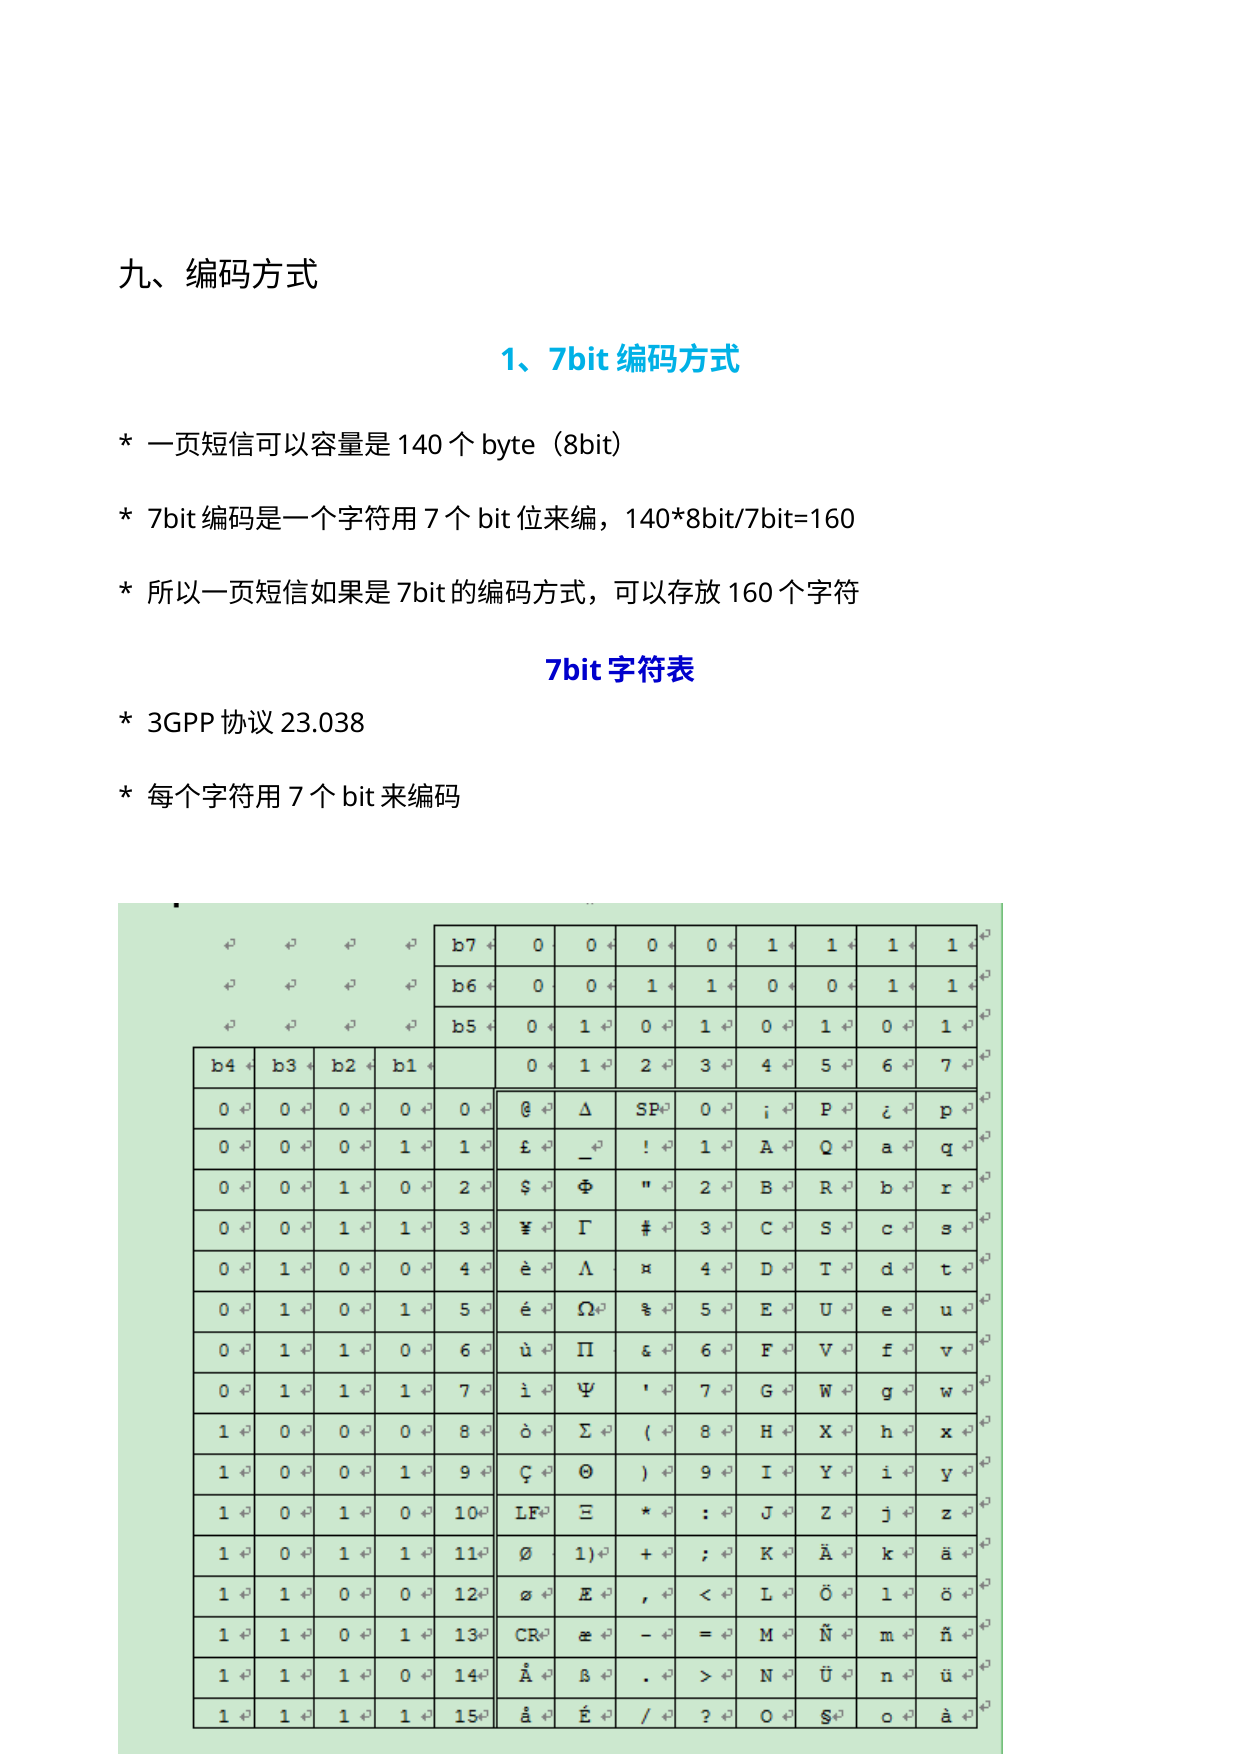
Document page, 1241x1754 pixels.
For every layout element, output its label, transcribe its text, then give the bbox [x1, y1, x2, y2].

text * 每个字符用7个bit来编码 [118, 777, 1122, 814]
text * 所以一页短信如果是7bit的编码方式，可以存放160个字符 [118, 573, 1122, 610]
text * 一页短信可以容量是140个byte（8bit） [118, 426, 1122, 462]
text 7bit字符表 [118, 649, 1122, 689]
text * 7bit编码是一个字符用7个bit位来编，140*8bit/7bit=160 [118, 499, 1122, 536]
text 1、7bit编码方式 [118, 337, 1122, 380]
text 九、编码方式 [118, 256, 1122, 295]
picture [118, 903, 1003, 1754]
text * 3GPP协议23.038 [118, 704, 1122, 741]
